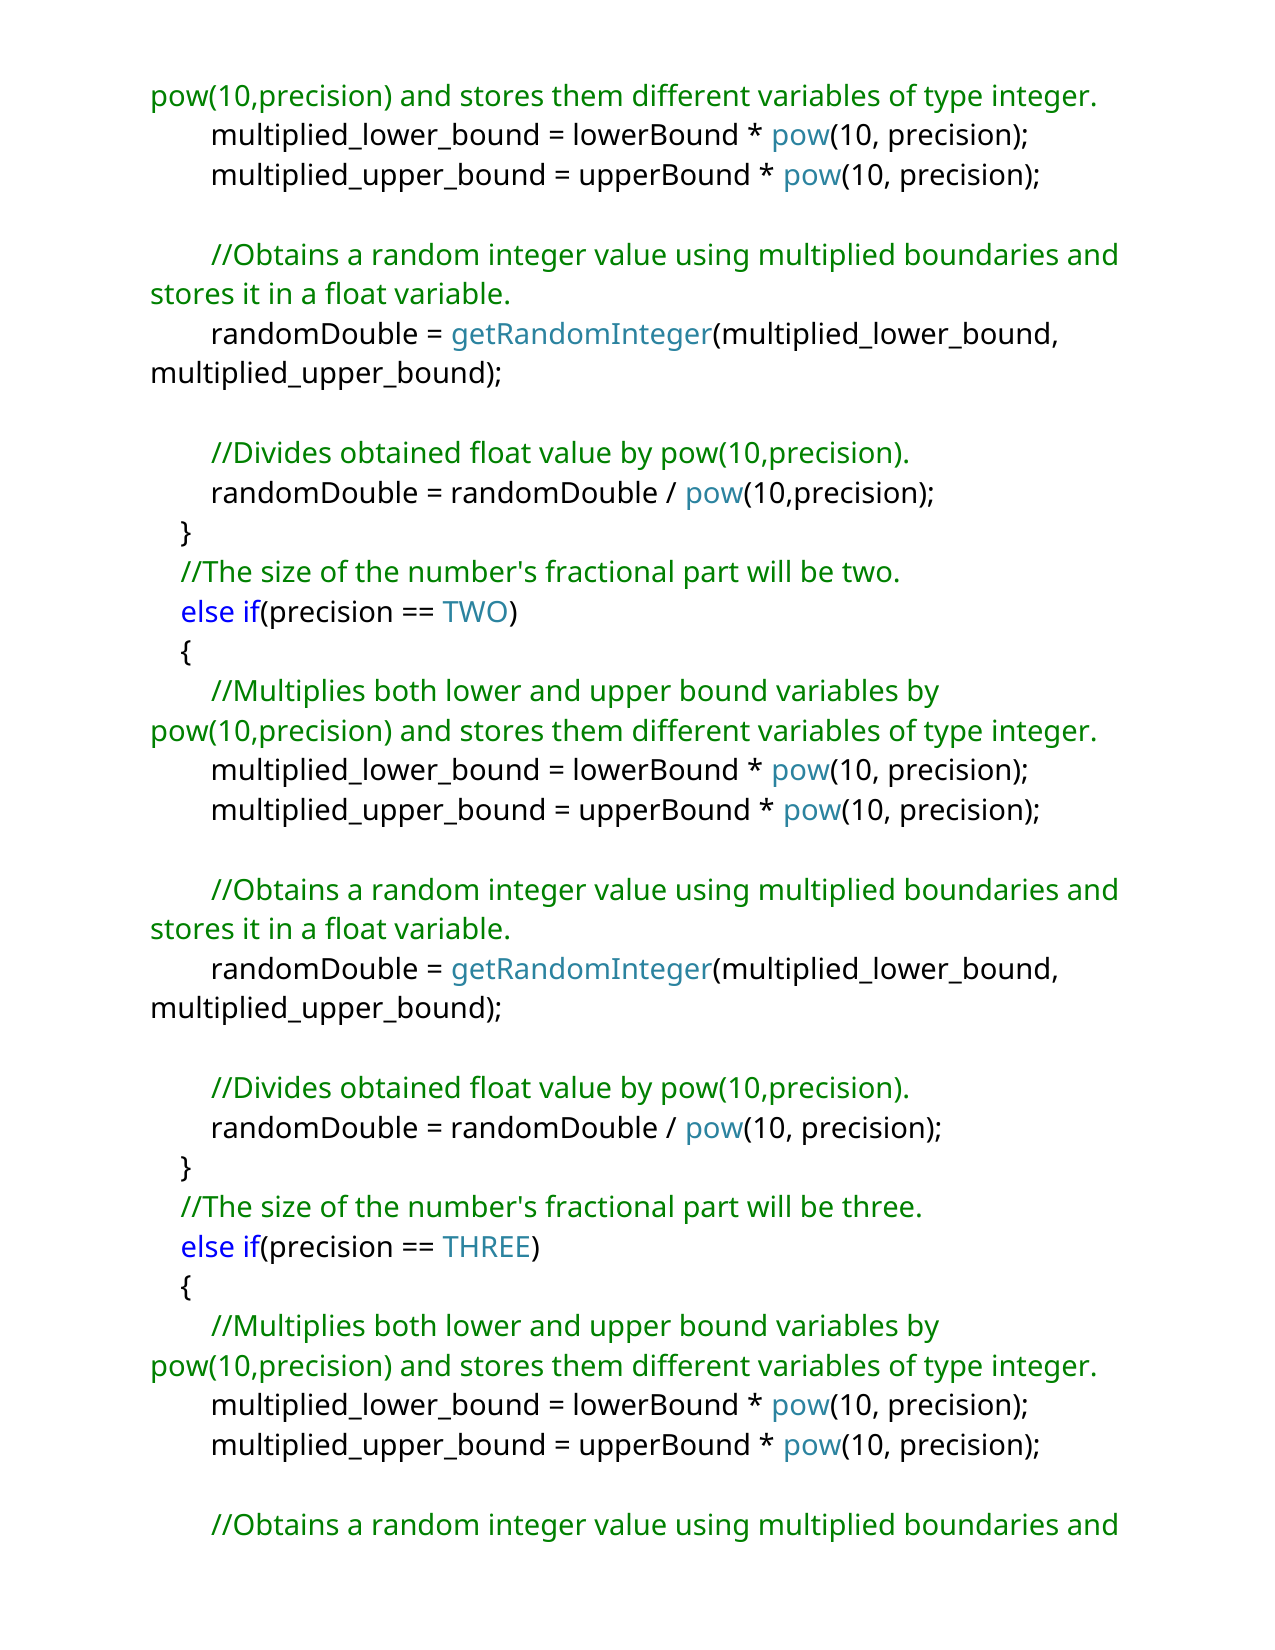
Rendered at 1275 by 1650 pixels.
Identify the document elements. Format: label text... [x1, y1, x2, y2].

text //The size of the number's fractional part will be two. [150, 551, 1125, 591]
text else if(precision == THREE) [150, 1226, 1125, 1266]
text randomDouble = randomDouble / pow(10,precision); [150, 472, 1125, 512]
text randomDouble = getRandomInteger(multiplied_lower_bound, multiplied_upper_bound); [150, 948, 1125, 1027]
text //Obtains a random integer value using multiplied boundaries and stores it in a float variable. [150, 869, 1125, 948]
text multiplied_lower_bound = lowerBound * pow(10, precision); [150, 1385, 1125, 1424]
text { [150, 631, 1125, 670]
text randomDouble = getRandomInteger(multiplied_lower_bound, multiplied_upper_bound); [150, 313, 1125, 392]
text //Obtains a random integer value using multiplied boundaries and [150, 1504, 1125, 1543]
text //Multiplies both lower and upper bound variables by pow(10,precision) and stores them different variables of type integer. [150, 1305, 1125, 1385]
text //Multiplies both lower and upper bound variables by pow(10,precision) and stores them different variables of type integer. [150, 670, 1125, 750]
text //Divides obtained float value by pow(10,precision). [150, 1067, 1125, 1107]
text randomDouble = randomDouble / pow(10, precision); [150, 1107, 1125, 1147]
text //Obtains a random integer value using multiplied boundaries and stores it in a float variable. [150, 234, 1125, 313]
text multiplied_upper_bound = upperBound * pow(10, precision); [150, 789, 1125, 829]
text { [150, 1266, 1125, 1305]
text multiplied_upper_bound = upperBound * pow(10, precision); [150, 154, 1125, 194]
text multiplied_lower_bound = lowerBound * pow(10, precision); [150, 115, 1125, 154]
text } [150, 512, 1125, 551]
text else if(precision == TWO) [150, 591, 1125, 631]
text multiplied_lower_bound = lowerBound * pow(10, precision); [150, 750, 1125, 789]
text multiplied_upper_bound = upperBound * pow(10, precision); [150, 1424, 1125, 1464]
text //Divides obtained float value by pow(10,precision). [150, 432, 1125, 472]
text //The size of the number's fractional part will be three. [150, 1186, 1125, 1226]
text } [150, 1147, 1125, 1186]
text pow(10,precision) and stores them different variables of type integer. [150, 75, 1125, 115]
